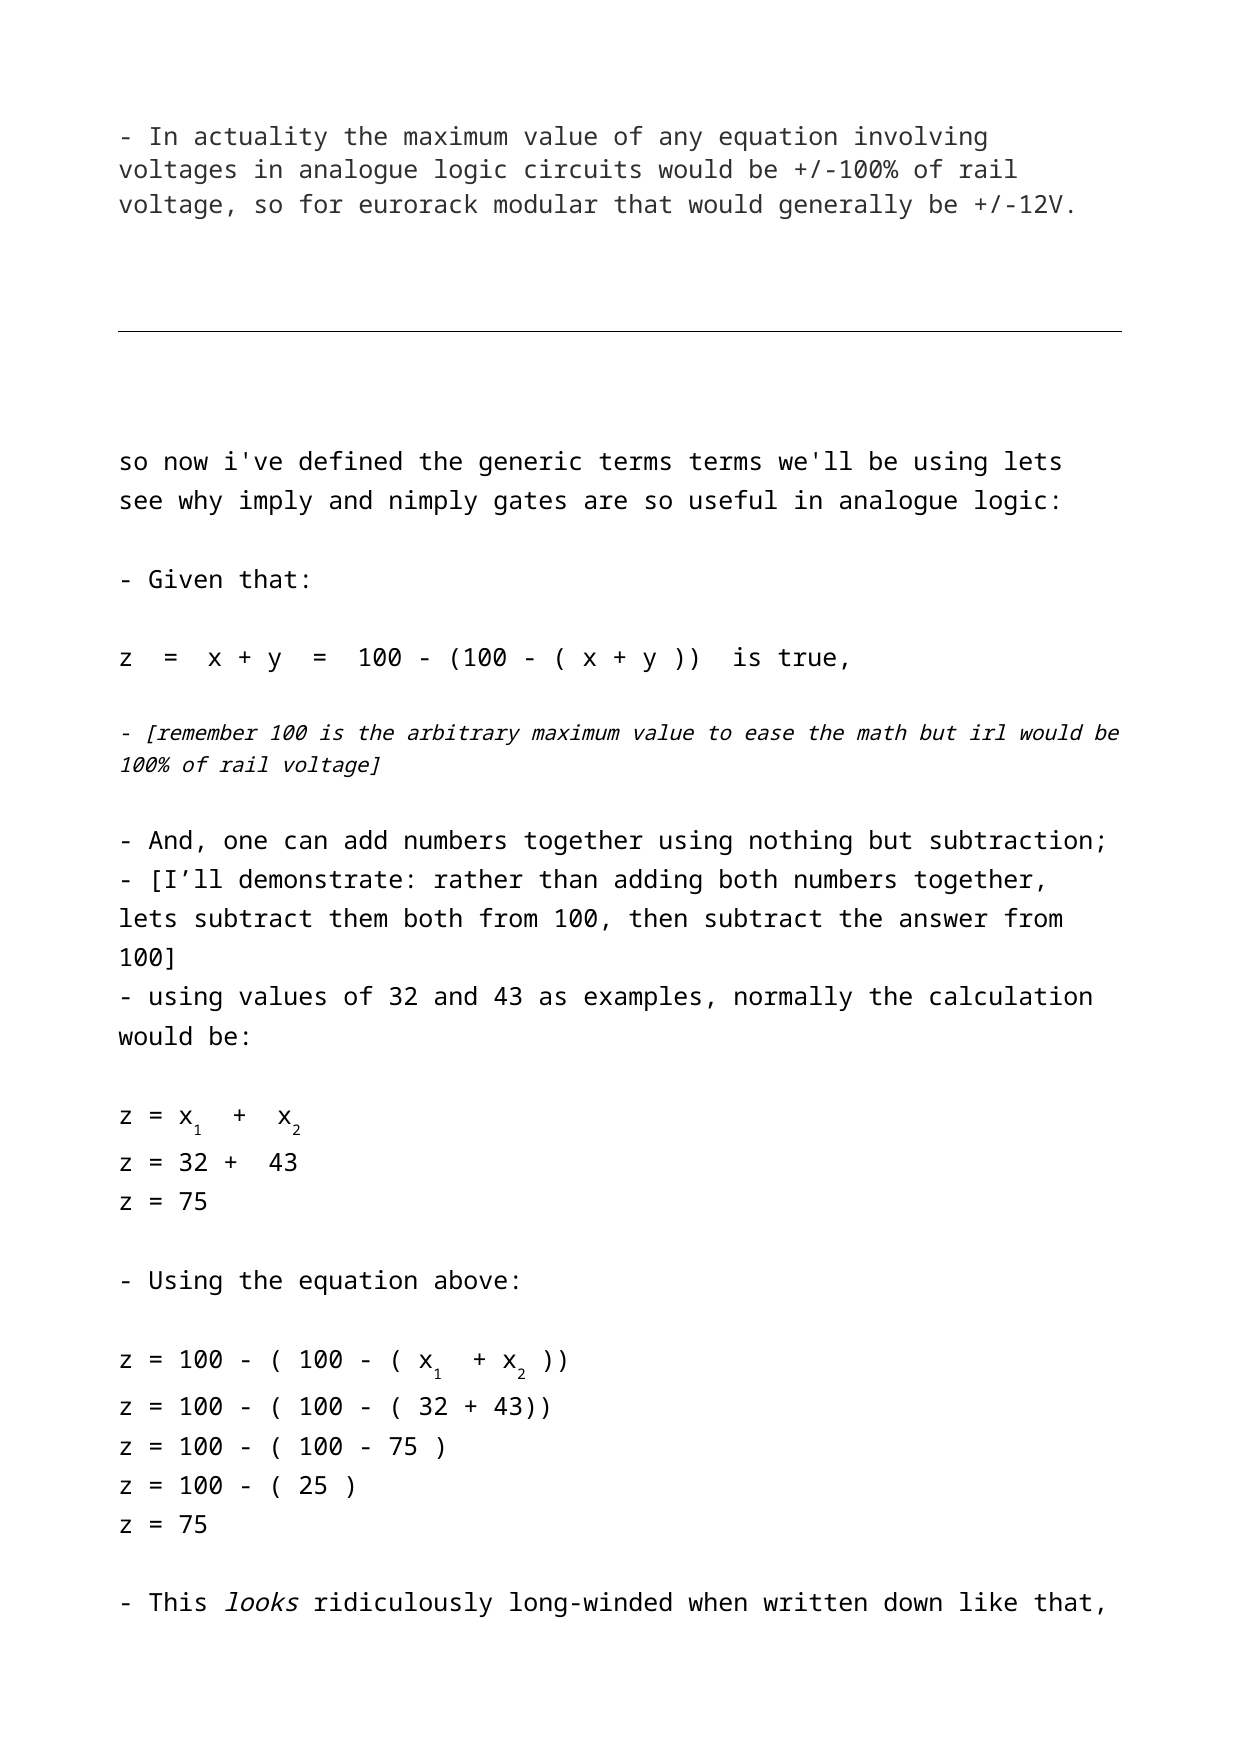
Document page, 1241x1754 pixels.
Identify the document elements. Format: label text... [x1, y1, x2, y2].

text - using values of 32 and 43 as examples, normally the calculation would be: z = x1 + x2 z = 32 + 43 z = 75 - Using the equation above: z = 100 - ( 100 - ( x1 + x2 )) z = 100 - ( 100 - ( 32 + 43)) z = 100 - ( 100 - 75 ) z = 100 - ( 25 ) z = 75 - This looks ridiculously long-winded when written down like that, [118, 979, 1122, 1619]
text - Given that: [118, 561, 1122, 595]
text - [remember 100 is the arbitrary maximum value to ease the math but irl would be 100% of rail voltage] [118, 718, 1122, 779]
text z = x + y = 100 - (100 - ( x + y )) is true, [118, 600, 1122, 713]
text so now i've defined the generic terms terms we'll be using lets see why imply and nimply gates are so useful in analogue logic: [118, 444, 1122, 517]
text - In actuality the maximum value of any equation involving voltages in analogue logic circuits would be +/-100% of rail voltage, so for eurorack modular that would generally be +/-12V. [118, 118, 1122, 220]
text - And, one can add numbers together using nothing but subtraction; - [I’ll demonstrate: rather than adding both numbers together, lets subtract them both from 100, then subtract the answer from 100] [118, 822, 1122, 974]
